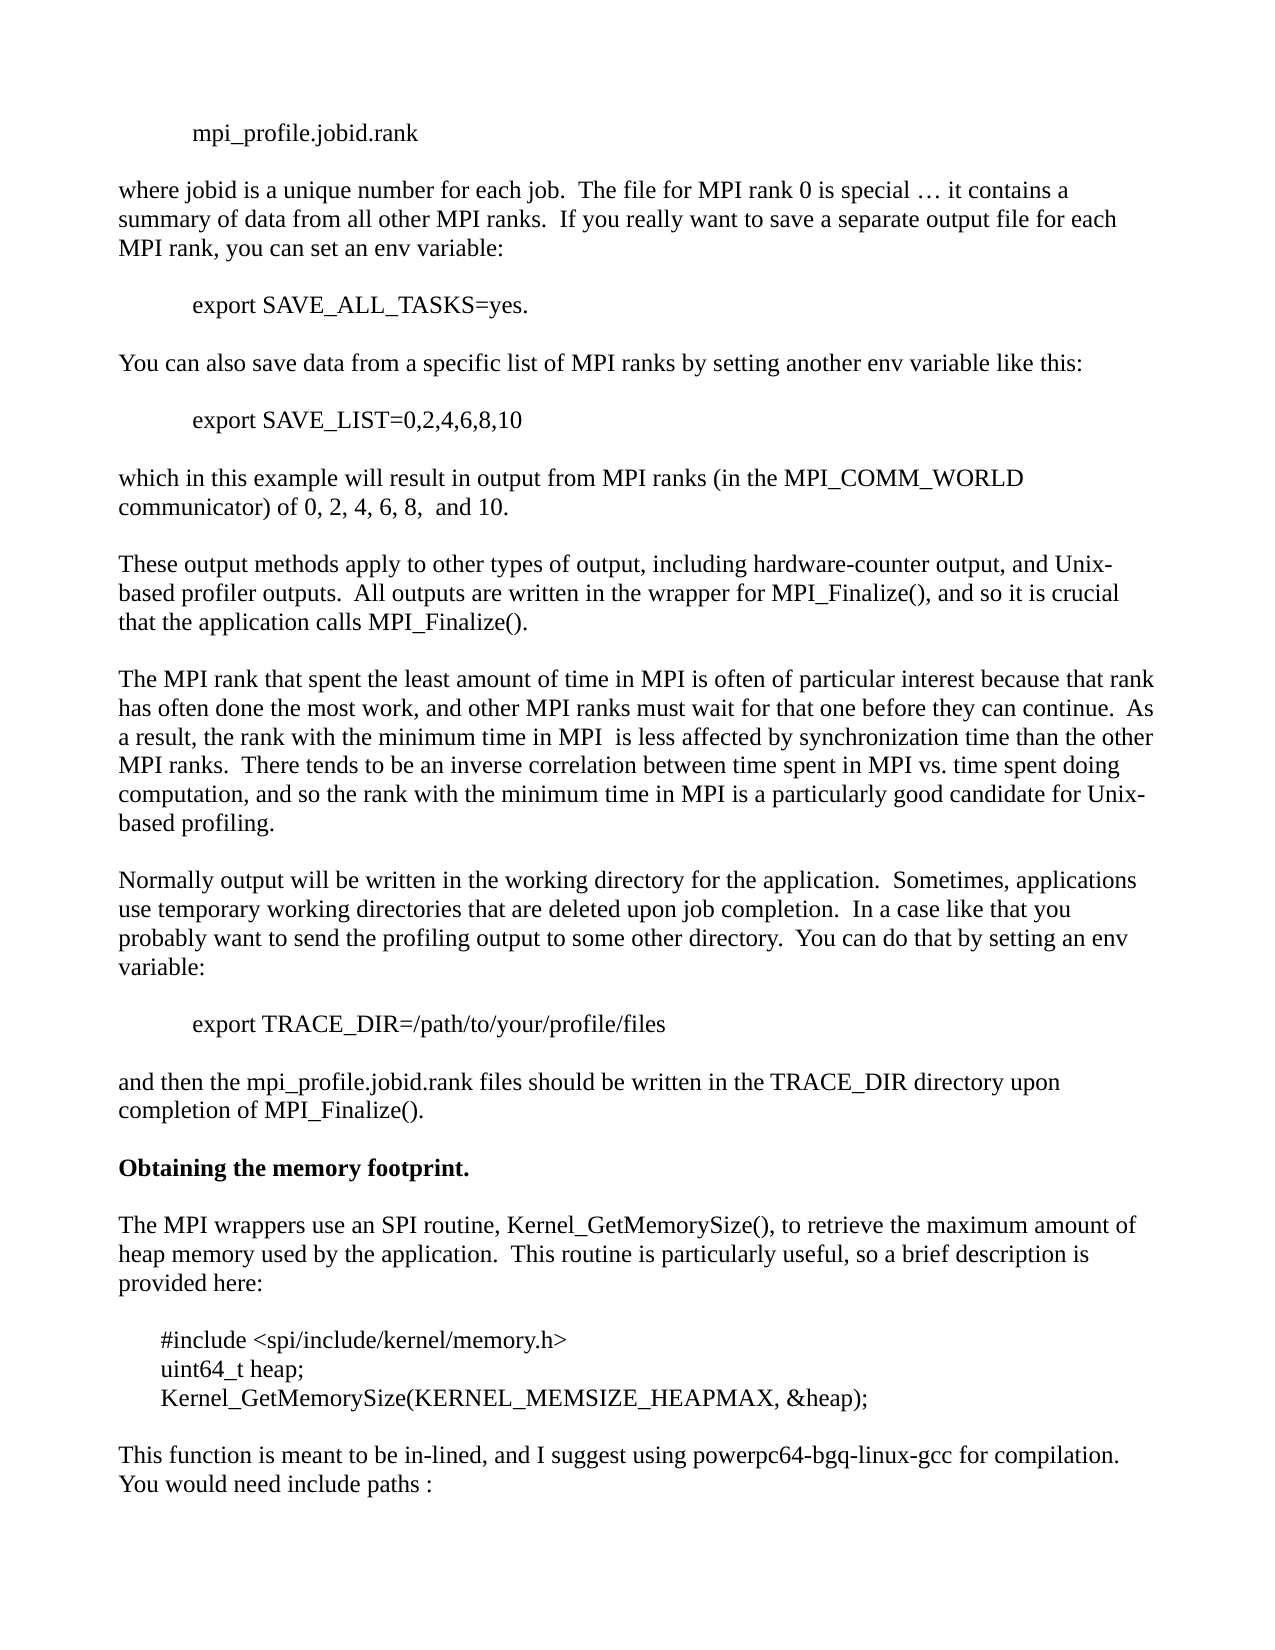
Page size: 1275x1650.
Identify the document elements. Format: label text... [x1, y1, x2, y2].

text #include <spi/include/kernel/memory.h> [160, 1326, 1157, 1354]
text where jobid is a unique number for each job. The file for MPI rank 0 is special … it contains a summary of data from all other MPI ranks. If you really want to save a separate output file for each MPI rank, you can set an env variable: [118, 176, 1157, 262]
text Obtaining the memory footprint. [118, 1153, 1157, 1182]
text export TRACE_DIR=/path/to/your/profile/files [118, 1009, 1157, 1038]
text These output methods apply to other types of output, including hardware-counter output, and Unix-based profiler outputs. All outputs are written in the wrapper for MPI_Finalize(), and so it is crucial that the application calls MPI_Finalize(). [118, 549, 1157, 636]
text This function is meant to be in-lined, and I suggest using powerpc64-bgq-linux-gcc for compilation. You would need include paths : [118, 1441, 1157, 1498]
text Kernel_GetMemorySize(KERNEL_MEMSIZE_HEAPMAX, &heap); [160, 1383, 1157, 1412]
text and then the mpi_profile.jobid.rank files should be written in the TRACE_DIR directory upon completion of MPI_Finalize(). [118, 1067, 1157, 1124]
text The MPI rank that spent the least amount of time in MPI is often of particular interest because that rank has often done the most work, and other MPI ranks must wait for that one before they can continue. As a result, the rank with the minimum time in MPI is less affected by synchronization time than the other MPI ranks. There tends to be an inverse correlation between time spent in MPI vs. time spent doing computation, and so the rank with the minimum time in MPI is a particularly good candidate for Unix-based profiling. [118, 664, 1157, 837]
text Normally output will be written in the working directory for the application. Sometimes, applications use temporary working directories that are deleted upon job completion. In a case like that you probably want to send the profiling output to some other directory. You can do that by setting an env variable: [118, 866, 1157, 981]
text The MPI wrappers use an SPI routine, Kernel_GetMemorySize(), to retrieve the maximum amount of heap memory used by the application. This routine is particularly useful, so a brief description is provided here: [118, 1211, 1157, 1297]
text uint64_t heap; [160, 1354, 1157, 1383]
text You can also save data from a specific list of MPI ranks by setting another env variable like this: [118, 348, 1157, 377]
text export SAVE_ALL_TASKS=yes. [118, 291, 1157, 319]
text export SAVE_LIST=0,2,4,6,8,10 [118, 406, 1157, 434]
text mpi_profile.jobid.rank [118, 118, 1157, 147]
text which in this example will result in output from MPI ranks (in the MPI_COMM_WORLD communicator) of 0, 2, 4, 6, 8, and 10. [118, 463, 1157, 521]
